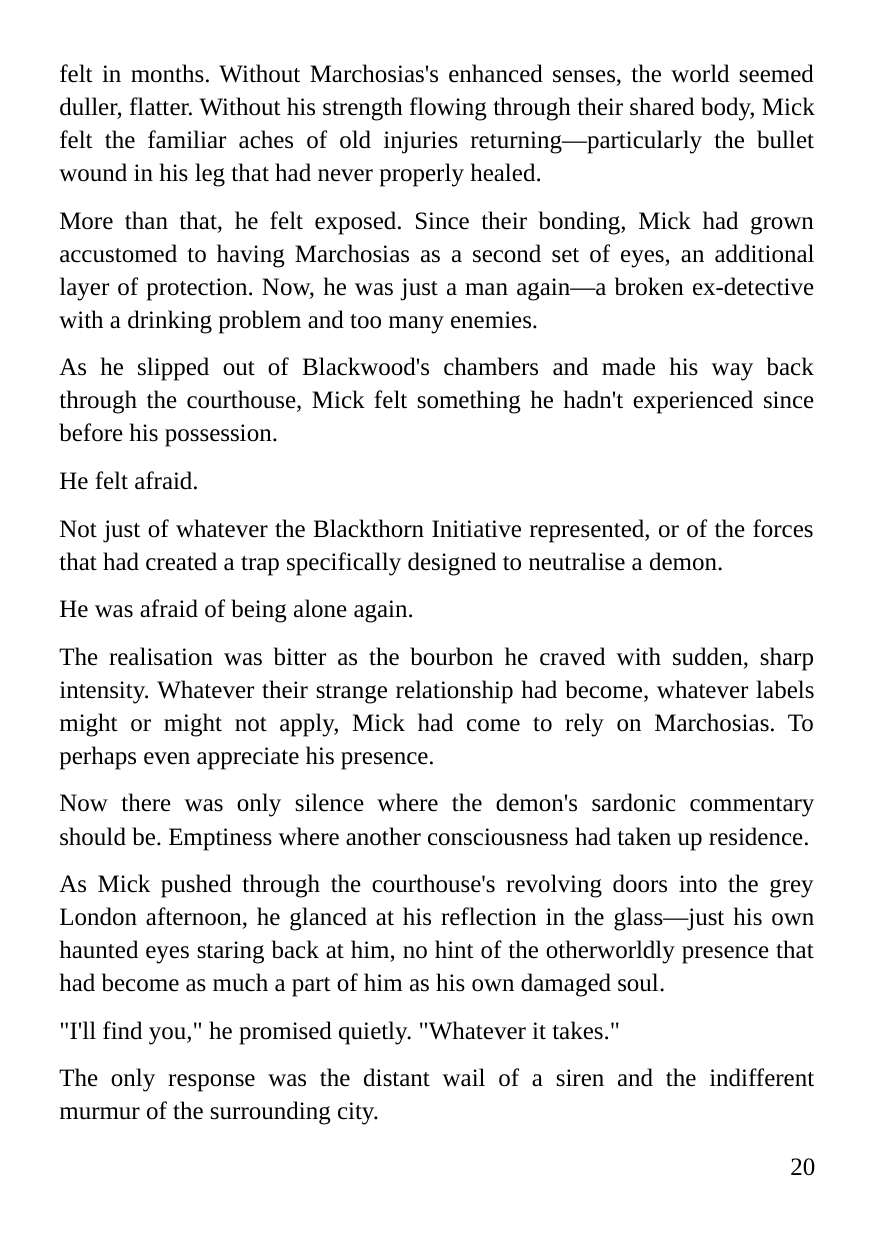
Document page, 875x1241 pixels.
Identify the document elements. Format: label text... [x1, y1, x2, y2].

text More than that, he felt exposed. Since their bonding, Mick had grown accustomed to having Marchosias as a second set of eyes, an additional layer of protection. Now, he was just a man again—a broken ex-detective with a drinking problem and too many enemies. [59, 206, 815, 333]
text felt in months. Without Marchosias's enhanced senses, the world seemed duller, flatter. Without his strength flowing through their shared body, Mick felt the familiar aches of old injuries returning—particularly the bullet wound in his leg that had never properly healed. [59, 59, 815, 187]
text "I'll find you," he promised quietly. "Whatever it takes." [59, 1016, 815, 1044]
text The realisation was bitter as the bourbon he craved with sudden, sharp intensity. Whatever their strange relationship had become, whatever labels might or might not apply, Mick had come to rely on Marchosias. To perhaps even appreciate his presence. [59, 642, 815, 770]
text As Mick pushed through the courthouse's revolving doors into the grey London afternoon, he glanced at his reflection in the glass—just his own haunted eyes staring back at him, no hint of the otherworldly presence that had become as much a part of him as his own damaged soul. [59, 869, 815, 997]
text The only response was the distant wail of a siren and the indifferent murmur of the surrounding city. [59, 1063, 815, 1125]
text Now there was only silence where the demon's sardonic commentary should be. Emptiness where another consciousness had taken up residence. [59, 788, 815, 850]
text He was afraid of being alone again. [59, 594, 815, 623]
text As he slipped out of Blackwood's chambers and made his way back through the courthouse, Mick felt something he hadn't experienced since before his possession. [59, 352, 815, 447]
text He felt afraid. [59, 466, 815, 495]
text Not just of whatever the Blackthorn Initiative represented, or of the forces that had created a trap specifically designed to neutralise a demon. [59, 514, 815, 575]
